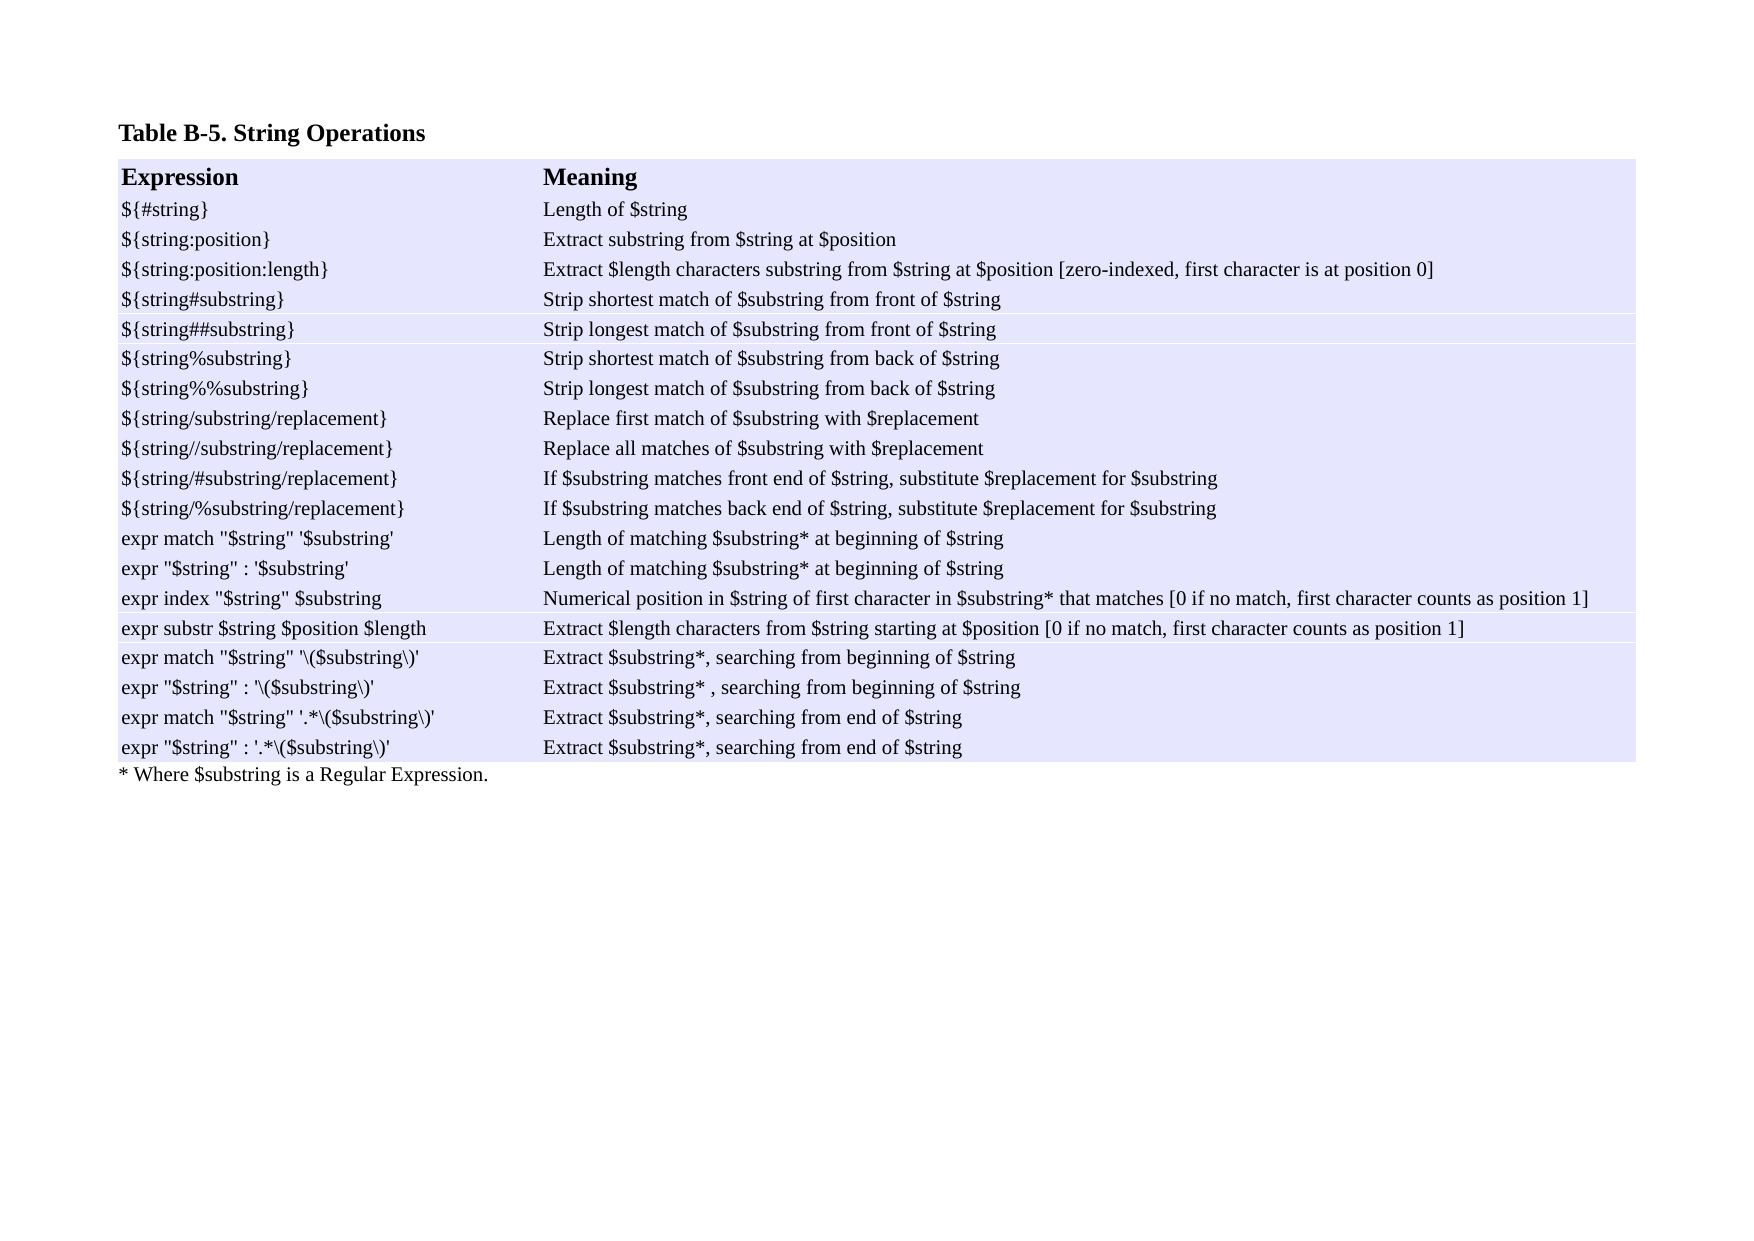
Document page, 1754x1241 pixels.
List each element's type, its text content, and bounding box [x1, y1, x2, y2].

table_cell expr "$string" : '\($substring\)' [118, 672, 540, 702]
table_cell Length of $string [540, 194, 1636, 224]
text * Where $substring is a Regular Expression. [118, 762, 1636, 786]
table_cell If $substring matches back end of $string, substitute $replacement for $substring [540, 493, 1636, 523]
table_cell Strip longest match of $substring from back of $string [540, 373, 1636, 403]
table_cell expr index "$string" $substring [118, 583, 540, 612]
table_cell ${#string} [118, 194, 540, 224]
table_cell Replace all matches of $substring with $replacement [540, 433, 1636, 463]
table_cell Numerical position in $string of first character in $substring* that matches [0 if no match, first character counts as position 1] [540, 583, 1636, 612]
table_header Expression [118, 159, 540, 194]
table_cell Extract $substring*, searching from end of $string [540, 732, 1636, 762]
table_cell ${string:position} [118, 224, 540, 254]
table_cell If $substring matches front end of $string, substitute $replacement for $substring [540, 463, 1636, 493]
table_header expr match "$string" '$substring' [118, 523, 540, 553]
table_cell Strip longest match of $substring from front of $string [540, 314, 1636, 343]
table_cell expr "$string" : '.*\($substring\)' [118, 732, 540, 762]
table_cell Extract substring from $string at $position [540, 224, 1636, 254]
table_cell Extract $length characters substring from $string at $position [zero-indexed, first character is at position 0] [540, 254, 1636, 284]
table_cell ${string%substring} [118, 344, 540, 373]
table_cell Length of matching $substring* at beginning of $string [540, 553, 1636, 583]
table_cell Extract $substring*, searching from end of $string [540, 702, 1636, 732]
table_cell Extract $substring* , searching from beginning of $string [540, 672, 1636, 702]
table_cell ${string##substring} [118, 314, 540, 343]
table_cell Extract $substring*, searching from beginning of $string [540, 643, 1636, 672]
table_cell Strip shortest match of $substring from front of $string [540, 284, 1636, 313]
table_cell expr substr $string $position $length [118, 613, 540, 642]
table_cell Strip shortest match of $substring from back of $string [540, 344, 1636, 373]
table_cell ${string/%substring/replacement} [118, 493, 540, 523]
table_cell ${string//substring/replacement} [118, 433, 540, 463]
table_cell expr match "$string" '.*\($substring\)' [118, 702, 540, 732]
table_cell ${string:position:length} [118, 254, 540, 284]
table_header Meaning [540, 159, 1636, 194]
subtitle Table B-5. String Operations [118, 118, 1636, 147]
table_cell Replace first match of $substring with $replacement [540, 403, 1636, 433]
table_cell ${string%%substring} [118, 373, 540, 403]
table_cell expr "$string" : '$substring' [118, 553, 540, 583]
table_cell ${string/#substring/replacement} [118, 463, 540, 493]
table_cell ${string#substring} [118, 284, 540, 313]
table_cell expr match "$string" '\($substring\)' [118, 643, 540, 672]
table_cell ${string/substring/replacement} [118, 403, 540, 433]
table_cell Extract $length characters from $string starting at $position [0 if no match, first character counts as position 1] [540, 613, 1636, 642]
table_header Length of matching $substring* at beginning of $string [540, 523, 1636, 553]
